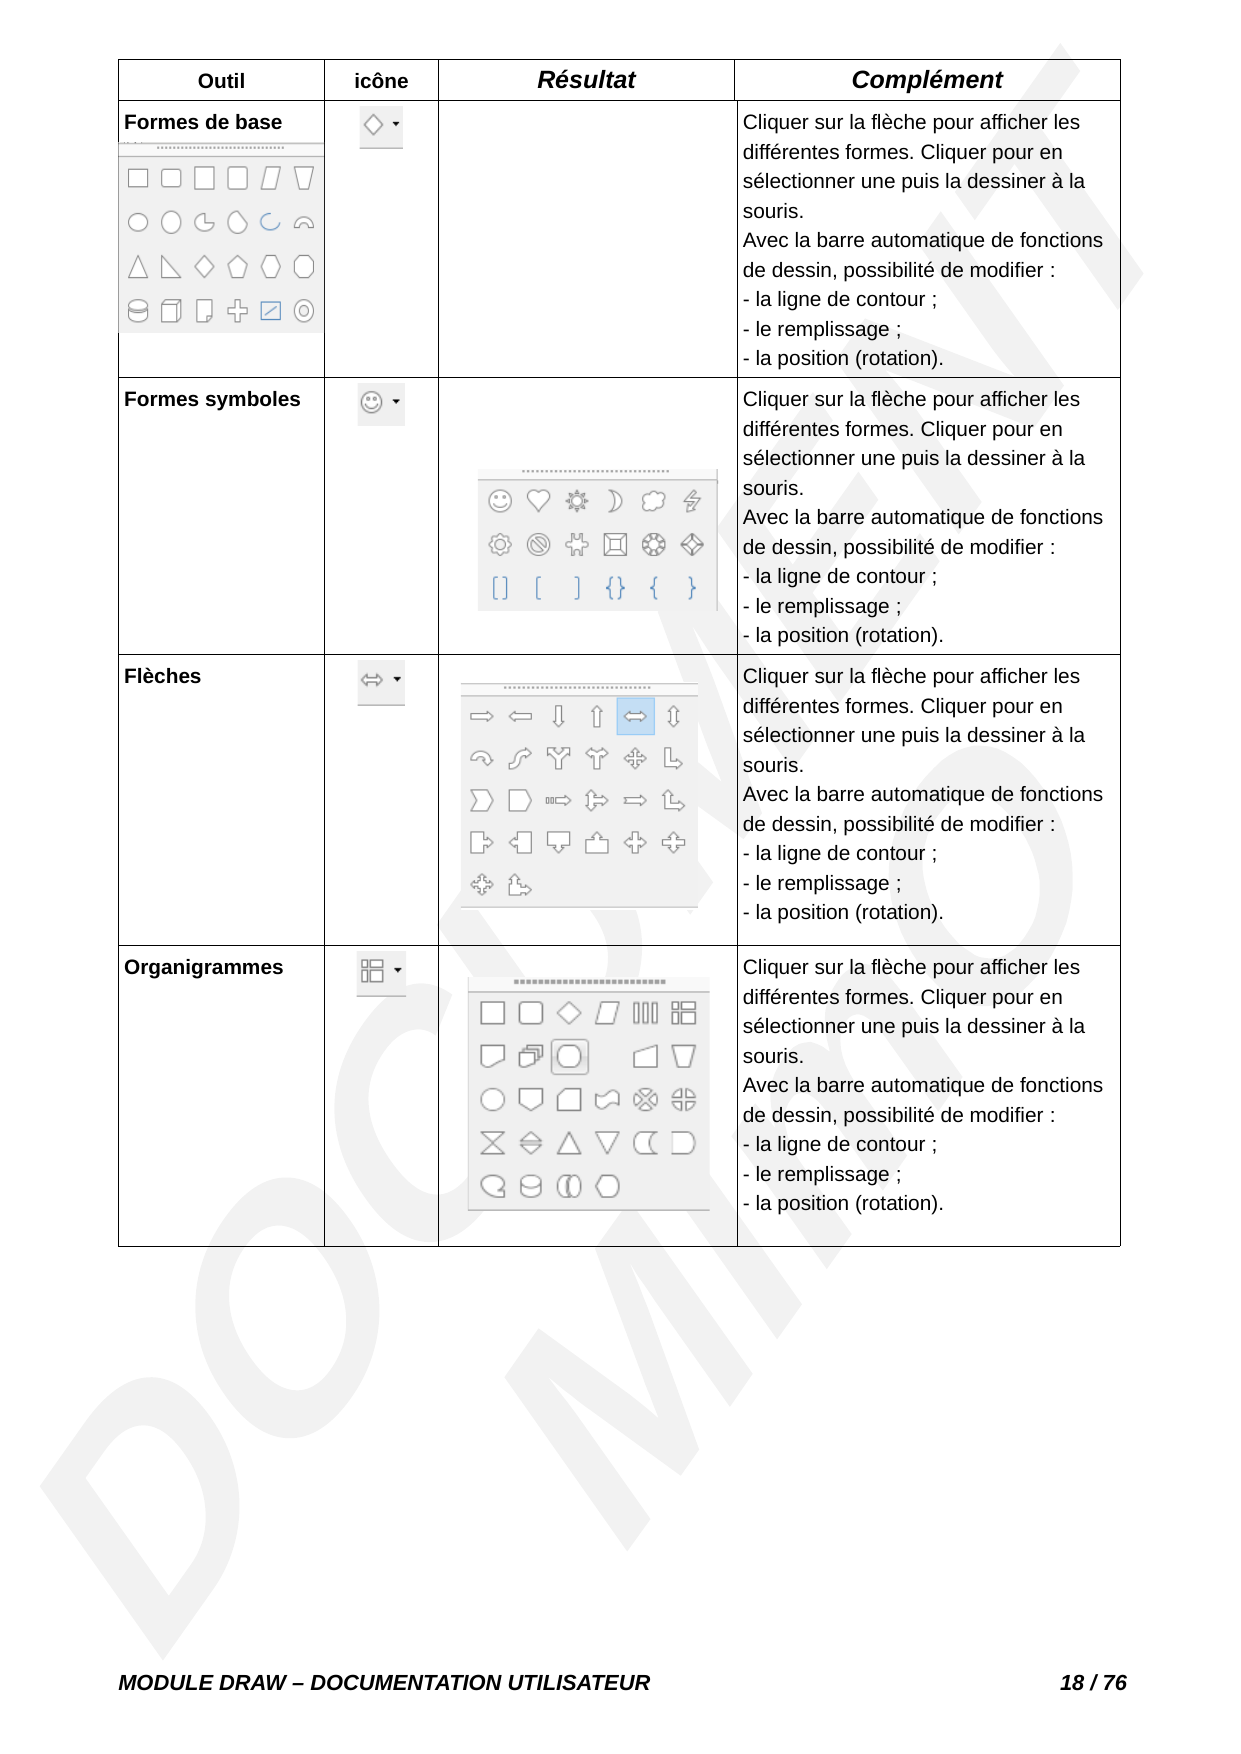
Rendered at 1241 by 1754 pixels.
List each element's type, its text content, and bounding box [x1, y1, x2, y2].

table_header Résultat [439, 60, 734, 100]
table_cell Organigrammes [119, 946, 324, 1246]
picture [357, 383, 405, 426]
table_cell Flèches [119, 655, 324, 945]
table_cell [325, 946, 438, 1246]
picture [359, 106, 403, 149]
table_header Outil [119, 60, 324, 100]
picture [460, 682, 698, 910]
picture [477, 469, 719, 611]
picture [467, 977, 710, 1211]
table_cell [325, 378, 438, 654]
table_cell [119, 333, 324, 377]
picture [357, 660, 405, 706]
table_cell Cliquer sur la flèche pour afficher les différentes formes. Cliquer pour en sélectionner une puis la dessiner à la souris. Avec la barre automatique de fonctions de dessin, possibilité de modifier : - la ligne de contour ; - le remplissage ; - la position (rotation). [738, 101, 1120, 377]
table_cell [439, 655, 737, 945]
picture [118, 142, 325, 333]
table_cell Cliquer sur la flèche pour afficher les différentes formes. Cliquer pour en sélectionner une puis la dessiner à la souris. Avec la barre automatique de fonctions de dessin, possibilité de modifier : - la ligne de contour ; - le remplissage ; - la position (rotation). [738, 378, 1120, 654]
table_header icône [325, 60, 438, 100]
table_cell Cliquer sur la flèche pour afficher les différentes formes. Cliquer pour en sélectionner une puis la dessiner à la souris. Avec la barre automatique de fonctions de dessin, possibilité de modifier : - la ligne de contour ; - le remplissage ; - la position (rotation). [738, 655, 1120, 945]
picture [356, 951, 407, 997]
table_cell Formes de base [119, 101, 324, 142]
table_cell [439, 101, 737, 377]
table_cell [439, 378, 737, 654]
table_cell [325, 101, 438, 377]
table_cell Cliquer sur la flèche pour afficher les différentes formes. Cliquer pour en sélectionner une puis la dessiner à la souris. Avec la barre automatique de fonctions de dessin, possibilité de modifier : - la ligne de contour ; - le remplissage ; - la position (rotation). [738, 946, 1120, 1246]
table_cell [439, 946, 737, 1246]
table_header Complément [735, 60, 1120, 100]
table_cell Formes symboles [119, 378, 324, 654]
table_cell [325, 655, 438, 945]
